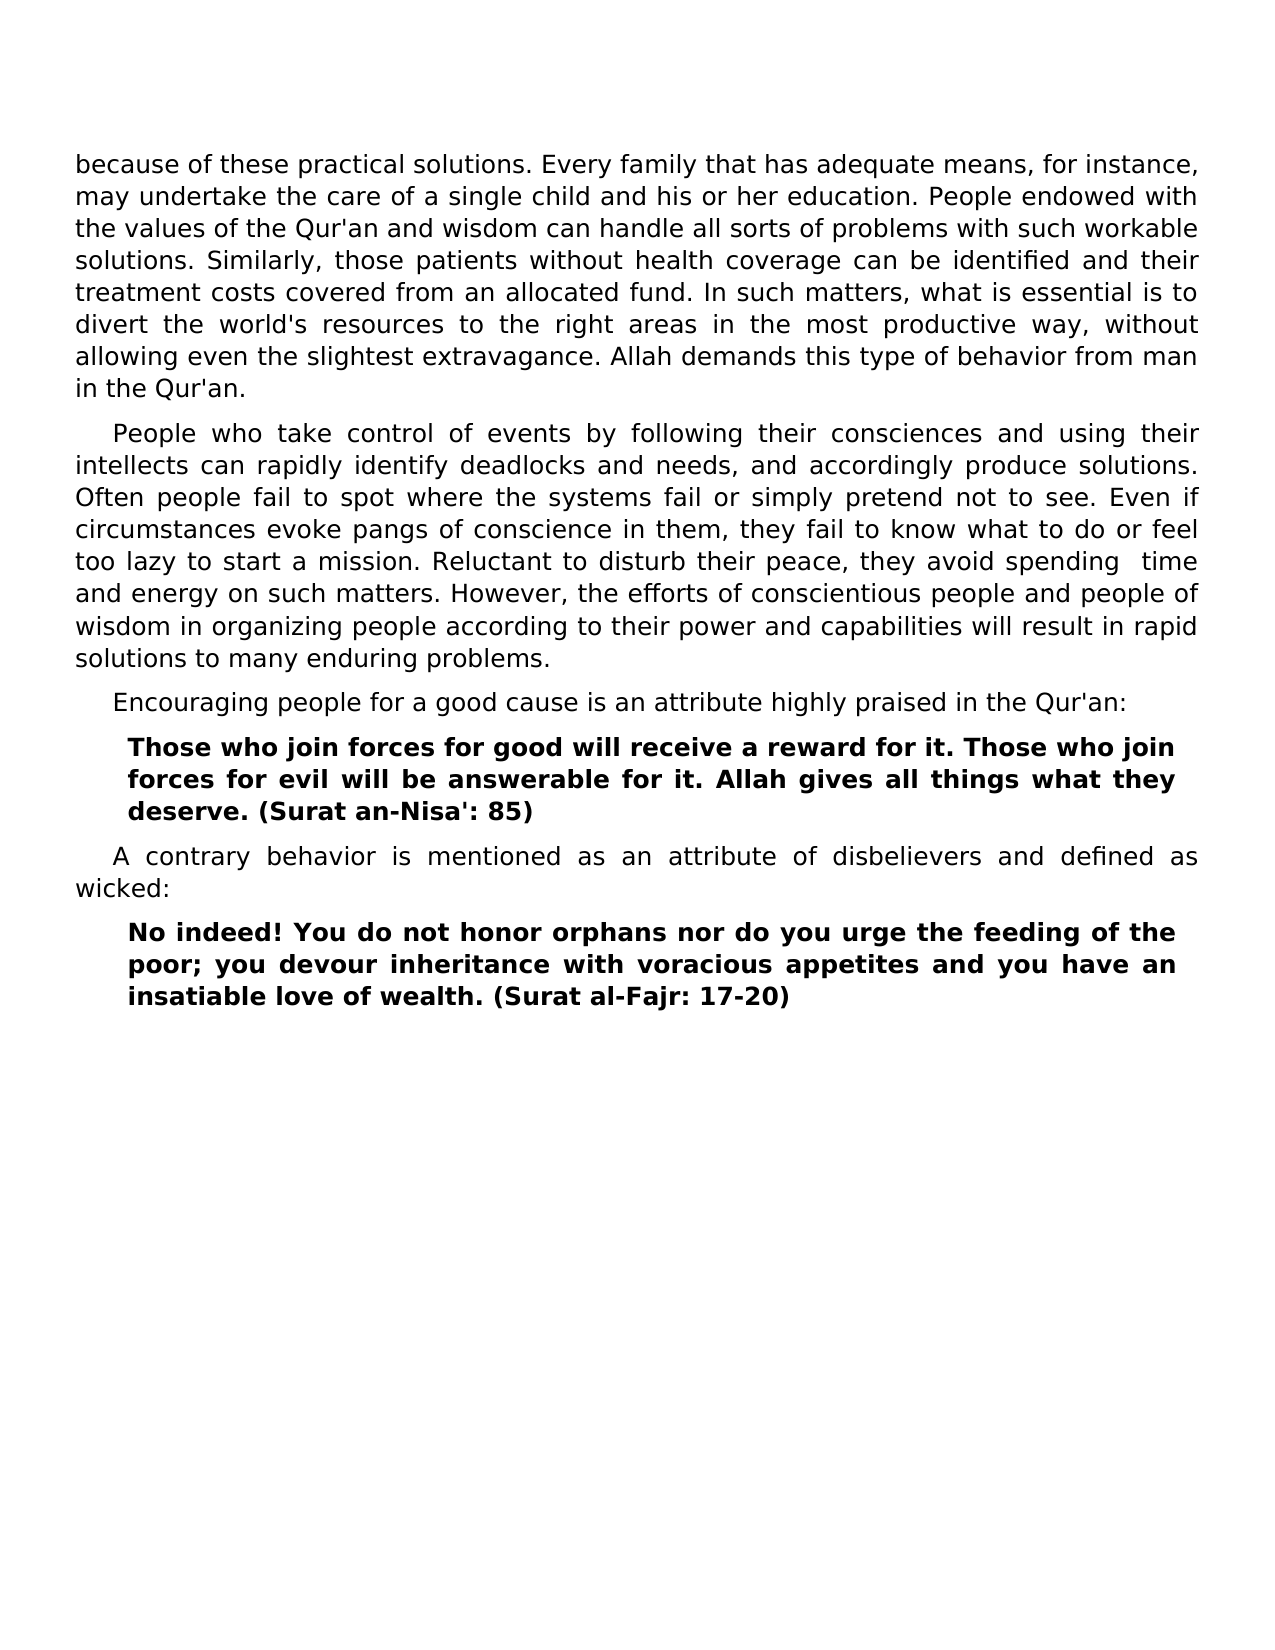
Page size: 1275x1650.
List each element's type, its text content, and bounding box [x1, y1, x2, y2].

text No indeed! You do not honor orphans nor do you urge the feeding of the poor; you devour inheritance with voracious appetites and you have an insatiable love of wealth. (Surat al-Fajr: 17-20) [127, 918, 1177, 1012]
text Encouraging people for a good cause is an attribute highly praised in the Qur'an: [75, 688, 1200, 717]
text A contrary behavior is mentioned as an attribute of disbelievers and defined as wicked: [75, 842, 1200, 903]
text Those who join forces for good will receive a reward for it. Those who join forces for evil will be answerable for it. Allah gives all things what they deserve. (Surat an-Nisa': 85) [127, 733, 1177, 826]
text because of these practical solutions. Every family that has adequate means, for instance, may undertake the care of a single child and his or her education. People endowed with the values of the Qur'an and wisdom can handle all sorts of problems with such workable solutions. Similarly, those patients without health coverage can be identified and their treatment costs covered from an allocated fund. In such matters, what is essential is to divert the world's resources to the right areas in the most productive way, without allowing even the slightest extravagance. Allah demands this type of behavior from man in the Qur'an. [75, 150, 1200, 404]
text People who take control of events by following their consciences and using their intellects can rapidly identify deadlocks and needs, and accordingly produce solutions. Often people fail to spot where the systems fail or simply pretend not to see. Even if circumstances evoke pangs of conscience in them, they fail to know what to do or feel too lazy to start a mission. Reluctant to disturb their peace, they avoid spending time and energy on such matters. However, the efforts of conscientious people and people of wisdom in organizing people according to their power and capabilities will result in rapid solutions to many enduring problems. [75, 419, 1200, 673]
